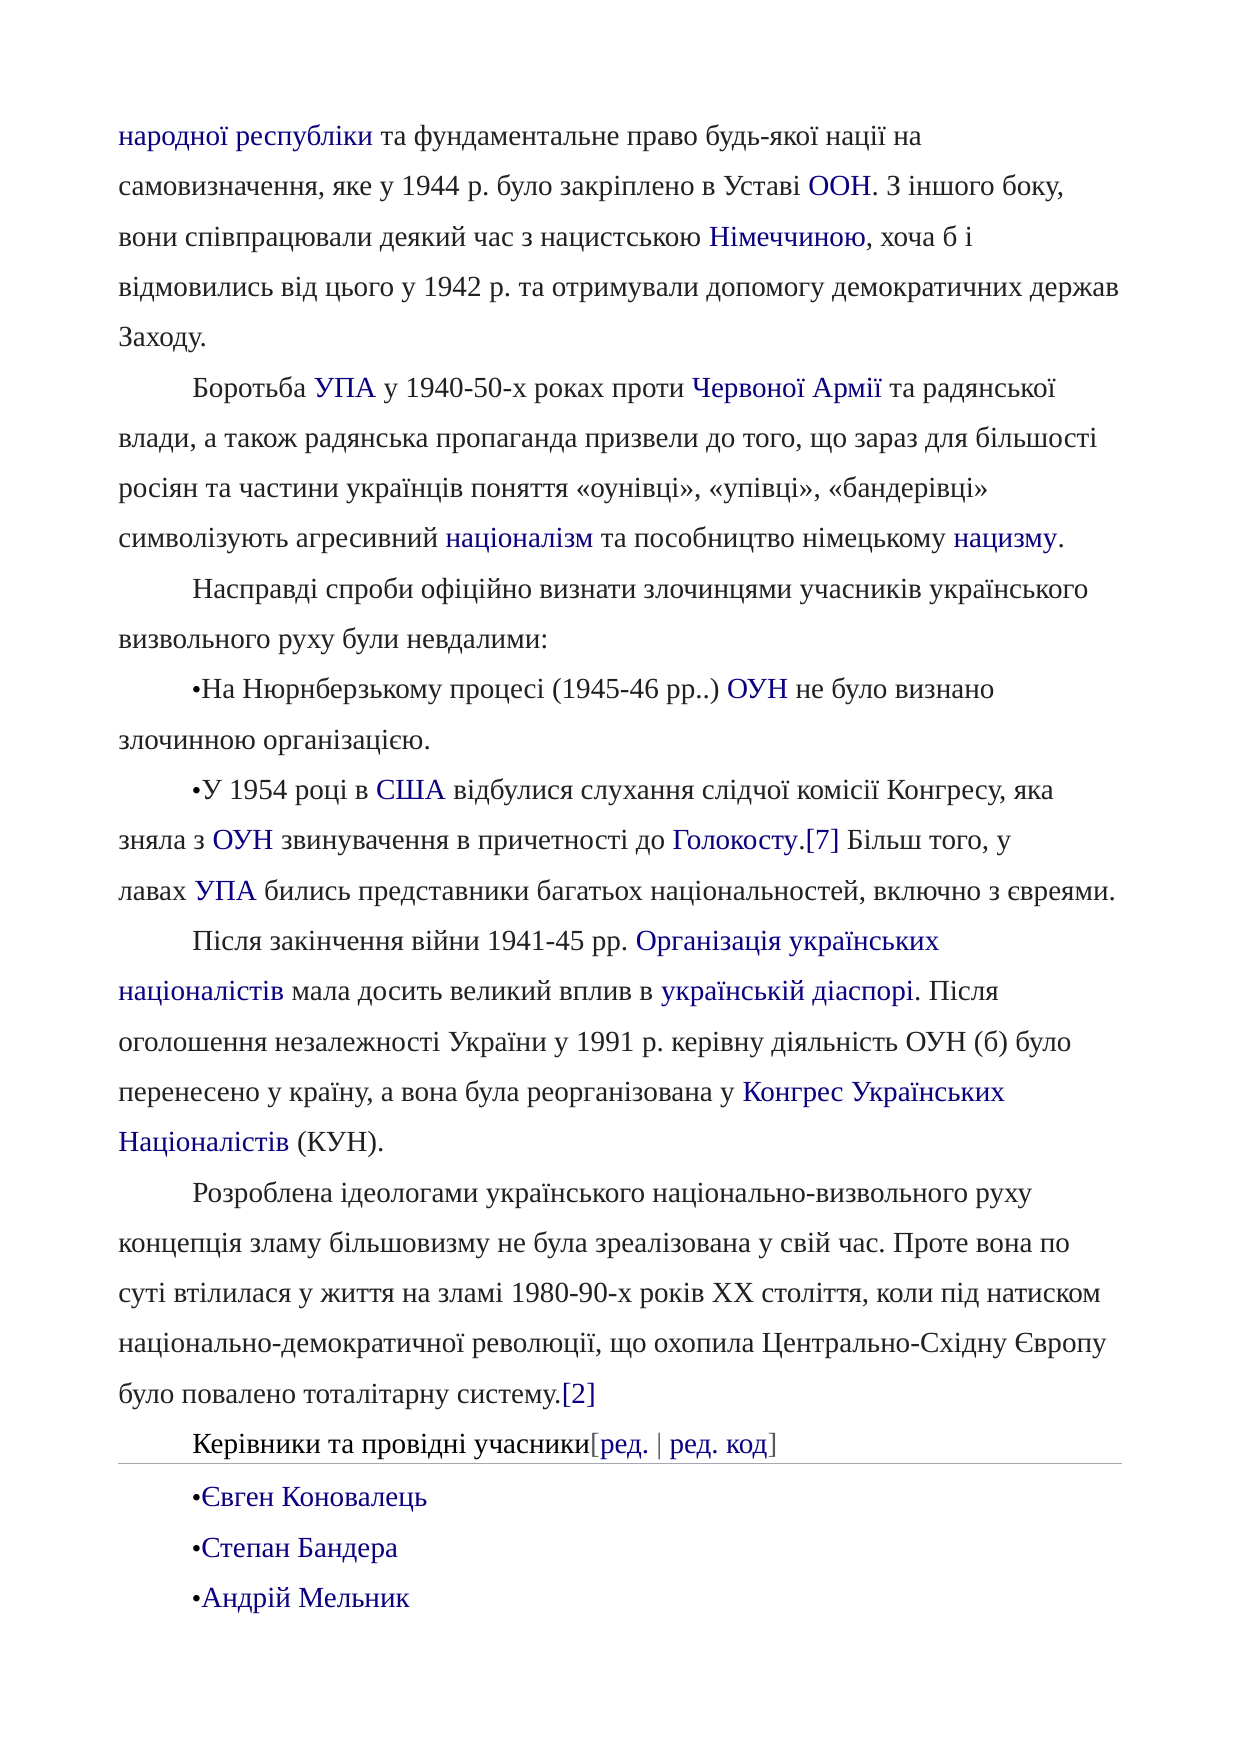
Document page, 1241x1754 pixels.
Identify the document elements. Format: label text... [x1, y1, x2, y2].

list Степан Бандера [118, 1530, 1122, 1563]
list На Нюрнберзькому процесі (1945-46 рр..) ОУН не було визнано злочинною організацією. [118, 672, 1122, 755]
list Євген Коновалець [118, 1479, 1122, 1513]
subtitle Керівники та провідні учасники[ред. | ред. код] [118, 1426, 1122, 1463]
text Боротьба УПА у 1940-50-х роках проти Червоної Армії та радянської влади, а також радянська пропаганда призвели до того, що зараз для більшості росіян та частини українців поняття «оунівці», «упівці», «бандерівці» символізують агресивний націоналізм та пособництво німецькому нацизму. [118, 370, 1122, 554]
text народної республіки та фундаментальне право будь-якої нації на самовизначення, яке у 1944 р. було закріплено в Уставі ООН. З іншого боку, вони співпрацювали деякий час з нацистською Німеччиною, хоча б і відмовились від цього у 1942 р. та отримували допомогу демократичних держав Заходу. [118, 118, 1122, 353]
list У 1954 році в США відбулися слухання слідчої комісії Конгресу, яка зняла з ОУН звинувачення в причетності до Голокосту.[7] Більш того, у лавах УПА бились представники багатьох національностей, включно з євреями. [118, 772, 1122, 906]
text Розроблена ідеологами українського національно-визвольного руху концепція зламу більшовизму не була зреалізована у свій час. Проте вона по суті втілилася у життя на зламі 1980-90-х років XX століття, коли під натиском національно-демократичної революції, що охопила Центрально-Східну Європу було повалено тоталітарну систему.[2] [118, 1175, 1122, 1409]
list Андрій Мельник [118, 1580, 1122, 1614]
text Насправді спроби офіційно визнати злочинцями учасників українського визвольного руху були невдалими: [118, 571, 1122, 655]
text Після закінчення війни 1941-45 рр. Організація українських націоналістів мала досить великий вплив в українській діаспорі. Після оголошення незалежності України у 1991 р. керівну діяльність ОУН (б) було перенесено у країну, а вона була реорганізована у Конгрес Українських Націоналістів (КУН). [118, 923, 1122, 1158]
